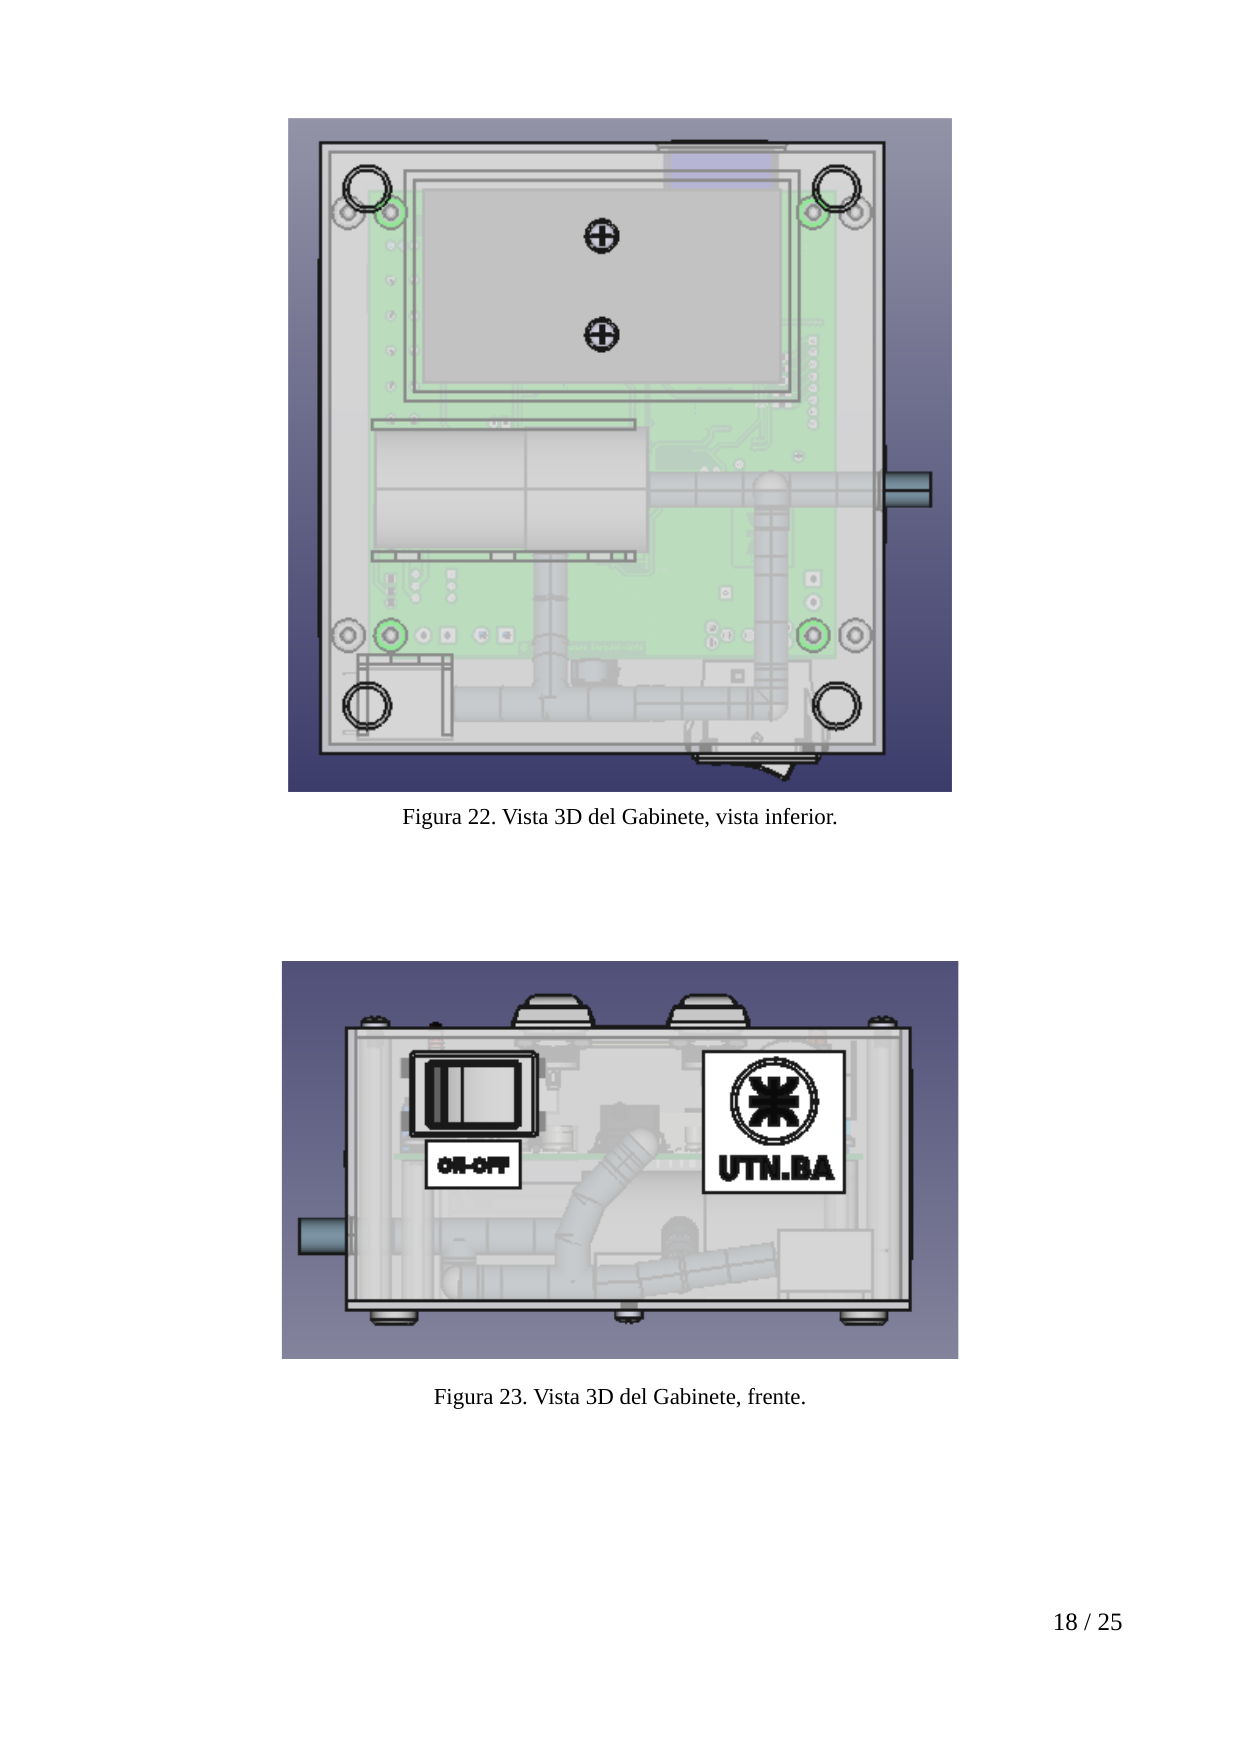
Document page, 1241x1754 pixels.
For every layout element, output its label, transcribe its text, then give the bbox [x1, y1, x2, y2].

text Figura 23. Vista 3D del Gabinete, frente. [118, 1383, 1122, 1409]
picture [281, 961, 959, 1359]
text Figura 22. Vista 3D del Gabinete, vista inferior. [118, 803, 1122, 830]
picture [289, 119, 952, 792]
